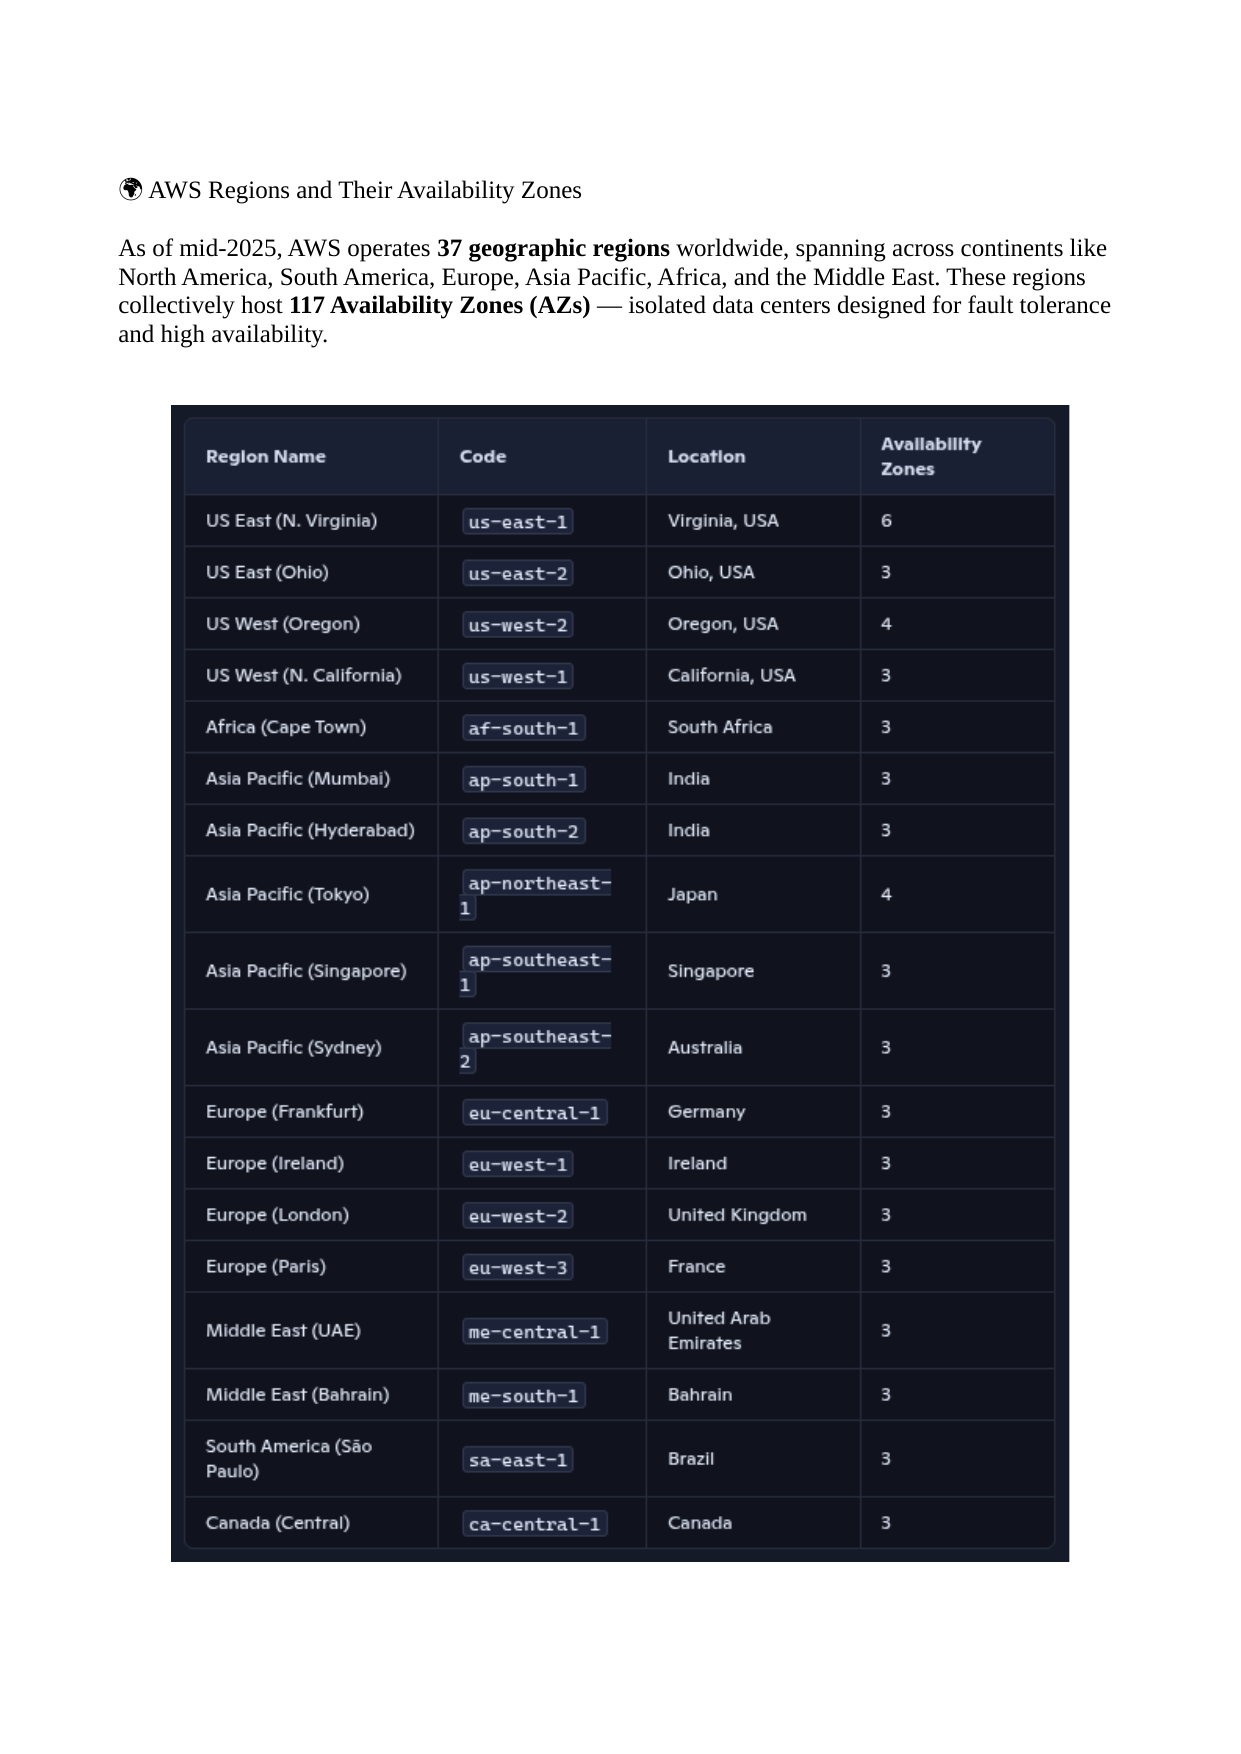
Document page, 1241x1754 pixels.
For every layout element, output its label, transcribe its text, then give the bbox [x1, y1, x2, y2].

picture [171, 405, 1070, 1562]
text 🌍 AWS Regions and Their Availability Zones [118, 176, 1122, 204]
text As of mid-2025, AWS operates 37 geographic regions worldwide, spanning across continents like North America, South America, Europe, Asia Pacific, Africa, and the Middle East. These regions collectively host 117 Availability Zones (AZs) — isolated data centers designed for fault tolerance and high availability. [118, 233, 1122, 348]
